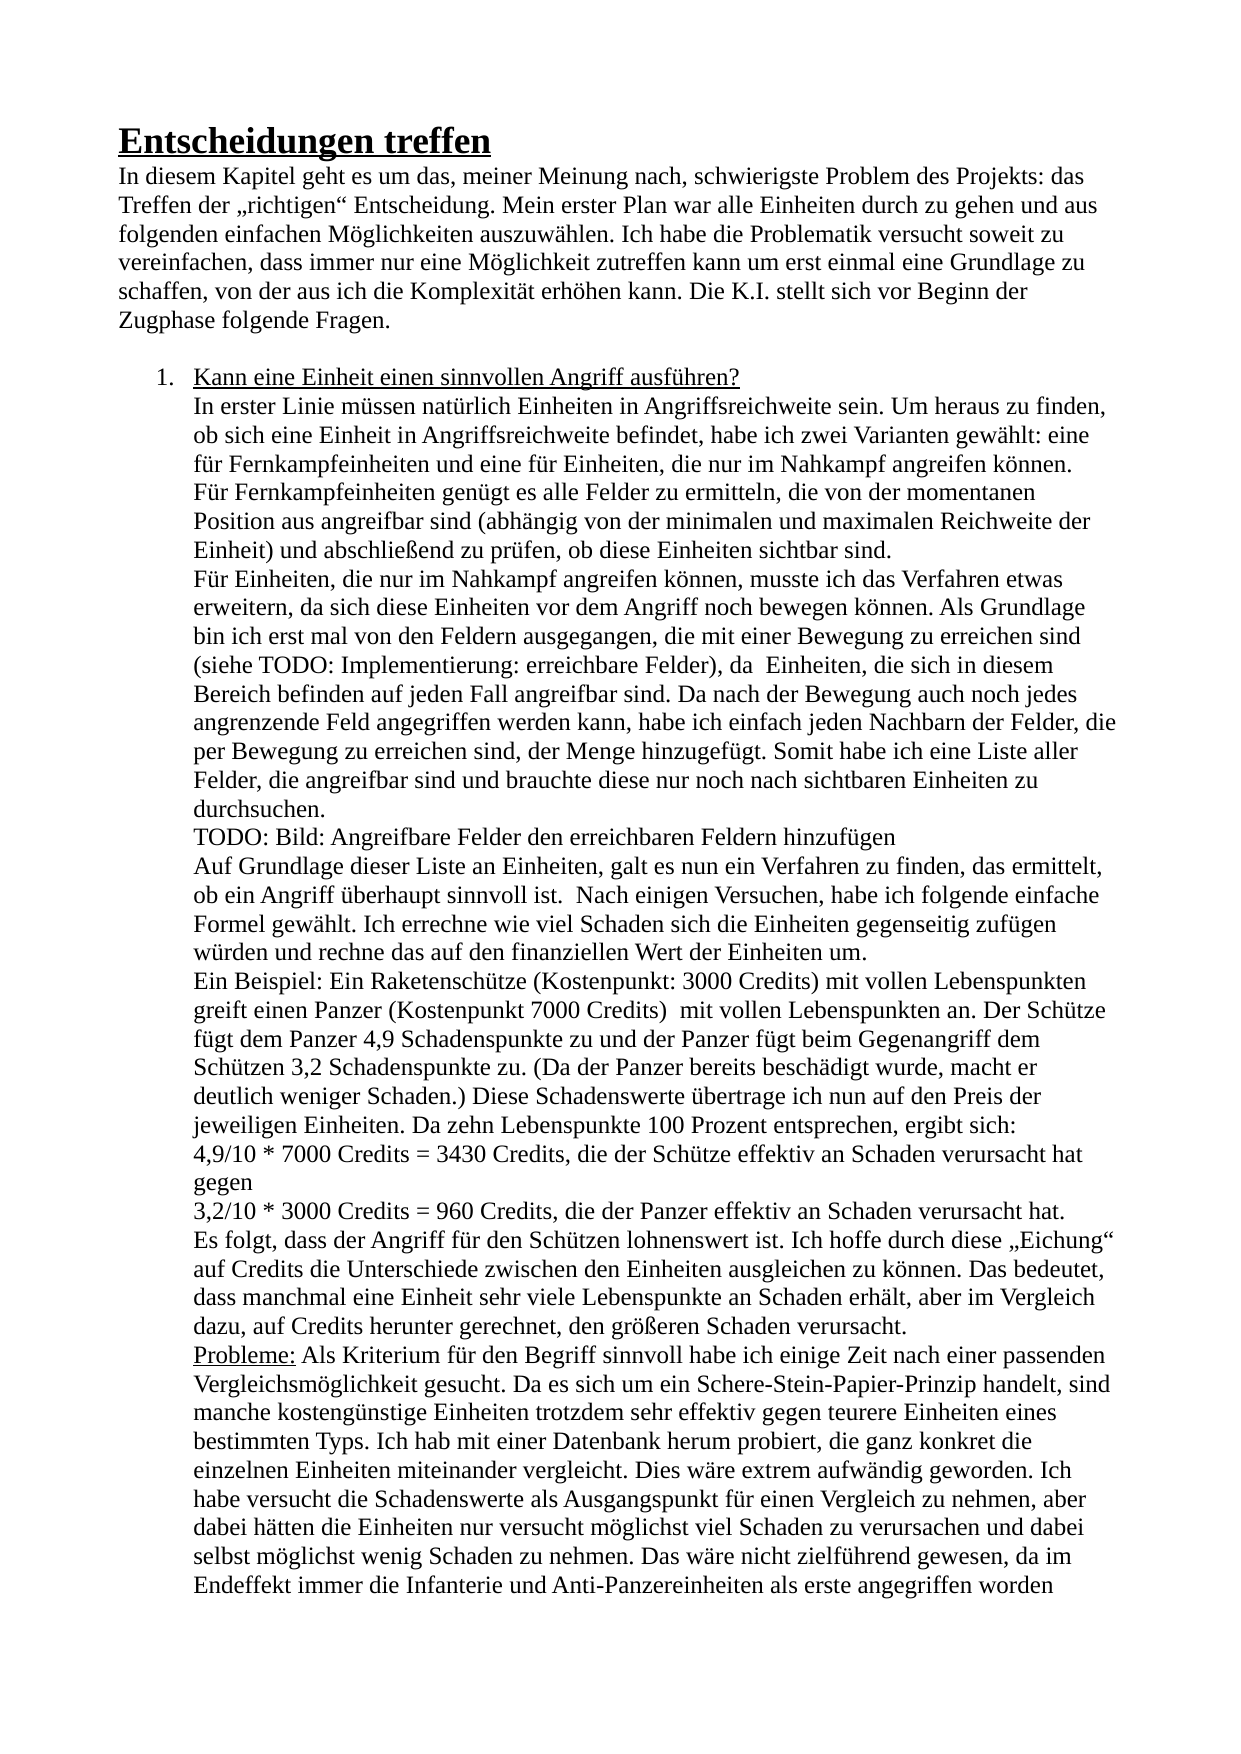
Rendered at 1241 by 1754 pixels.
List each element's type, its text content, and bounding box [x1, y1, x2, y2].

text Entscheidungen treffen [118, 118, 1122, 161]
list Kann eine Einheit einen sinnvollen Angriff ausführen? In erster Linie müssen natürlich Einheiten in Angriffsreichweite sein. Um heraus zu finden, ob sich eine Einheit in Angriffsreichweite befindet, habe ich zwei Varianten gewählt: eine für Fernkampfeinheiten und eine für Einheiten, die nur im Nahkampf angreifen können. Für Fernkampfeinheiten genügt es alle Felder zu ermitteln, die von der momentanen Position aus angreifbar sind (abhängig von der minimalen und maximalen Reichweite der Einheit) und abschließend zu prüfen, ob diese Einheiten sichtbar sind. Für Einheiten, die nur im Nahkampf angreifen können, musste ich das Verfahren etwas erweitern, da sich diese Einheiten vor dem Angriff noch bewegen können. Als Grundlage bin ich erst mal von den Feldern ausgegangen, die mit einer Bewegung zu erreichen sind (siehe TODO: Implementierung: erreichbare Felder), da Einheiten, die sich in diesem Bereich befinden auf jeden Fall angreifbar sind. Da nach der Bewegung auch noch jedes angrenzende Feld angegriffen werden kann, habe ich einfach jeden Nachbarn der Felder, die per Bewegung zu erreichen sind, der Menge hinzugefügt. Somit habe ich eine Liste aller Felder, die angreifbar sind und brauchte diese nur noch nach sichtbaren Einheiten zu durchsuchen. TODO: Bild: Angreifbare Felder den erreichbaren Feldern hinzufügen Auf Grundlage dieser Liste an Einheiten, galt es nun ein Verfahren zu finden, das ermittelt, ob ein Angriff überhaupt sinnvoll ist. Nach einigen Versuchen, habe ich folgende einfache Formel gewählt. Ich errechne wie viel Schaden sich die Einheiten gegenseitig zufügen würden und rechne das auf den finanziellen Wert der Einheiten um. Ein Beispiel: Ein Raketenschütze (Kostenpunkt: 3000 Credits) mit vollen Lebenspunkten greift einen Panzer (Kostenpunkt 7000 Credits) mit vollen Lebenspunkten an. Der Schütze fügt dem Panzer 4,9 Schadenspunkte zu und der Panzer fügt beim Gegenangriff dem Schützen 3,2 Schadenspunkte zu. (Da der Panzer bereits beschädigt wurde, macht er deutlich weniger Schaden.) Diese Schadenswerte übertrage ich nun auf den Preis der jeweiligen Einheiten. Da zehn Lebenspunkte 100 Prozent entsprechen, ergibt sich: 4,9/10 * 7000 Credits = 3430 Credits, die der Schütze effektiv an Schaden verursacht hat gegen 3,2/10 * 3000 Credits = 960 Credits, die der Panzer effektiv an Schaden verursacht hat. Es folgt, dass der Angriff für den Schützen lohnenswert ist. Ich hoffe durch diese „Eichung“ auf Credits die Unterschiede zwischen den Einheiten ausgleichen zu können. Das bedeutet, dass manchmal eine Einheit sehr viele Lebenspunkte an Schaden erhält, aber im Vergleich dazu, auf Credits herunter gerechnet, den größeren Schaden verursacht. Probleme: Als Kriterium für den Begriff sinnvoll habe ich einige Zeit nach einer passenden Vergleichsmöglichkeit gesucht. Da es sich um ein Schere-Stein-Papier-Prinzip handelt, sind manche kostengünstige Einheiten trotzdem sehr effektiv gegen teurere Einheiten eines bestimmten Typs. Ich hab mit einer Datenbank herum probiert, die ganz konkret die einzelnen Einheiten miteinander vergleicht. Dies wäre extrem aufwändig geworden. Ich habe versucht die Schadenswerte als Ausgangspunkt für einen Vergleich zu nehmen, aber dabei hätten die Einheiten nur versucht möglichst viel Schaden zu verursachen und dabei selbst möglichst wenig Schaden zu nehmen. Das wäre nicht zielführend gewesen, da im Endeffekt immer die Infanterie und Anti-Panzereinheiten als erste angegriffen worden [156, 362, 1122, 1599]
text In diesem Kapitel geht es um das, meiner Meinung nach, schwierigste Problem des Projekts: das Treffen der „richtigen“ Entscheidung. Mein erster Plan war alle Einheiten durch zu gehen und aus folgenden einfachen Möglichkeiten auszuwählen. Ich habe die Problematik versucht soweit zu vereinfachen, dass immer nur eine Möglichkeit zutreffen kann um erst einmal eine Grundlage zu schaffen, von der aus ich die Komplexität erhöhen kann. Die K.I. stellt sich vor Beginn der Zugphase folgende Fragen. [118, 161, 1122, 334]
